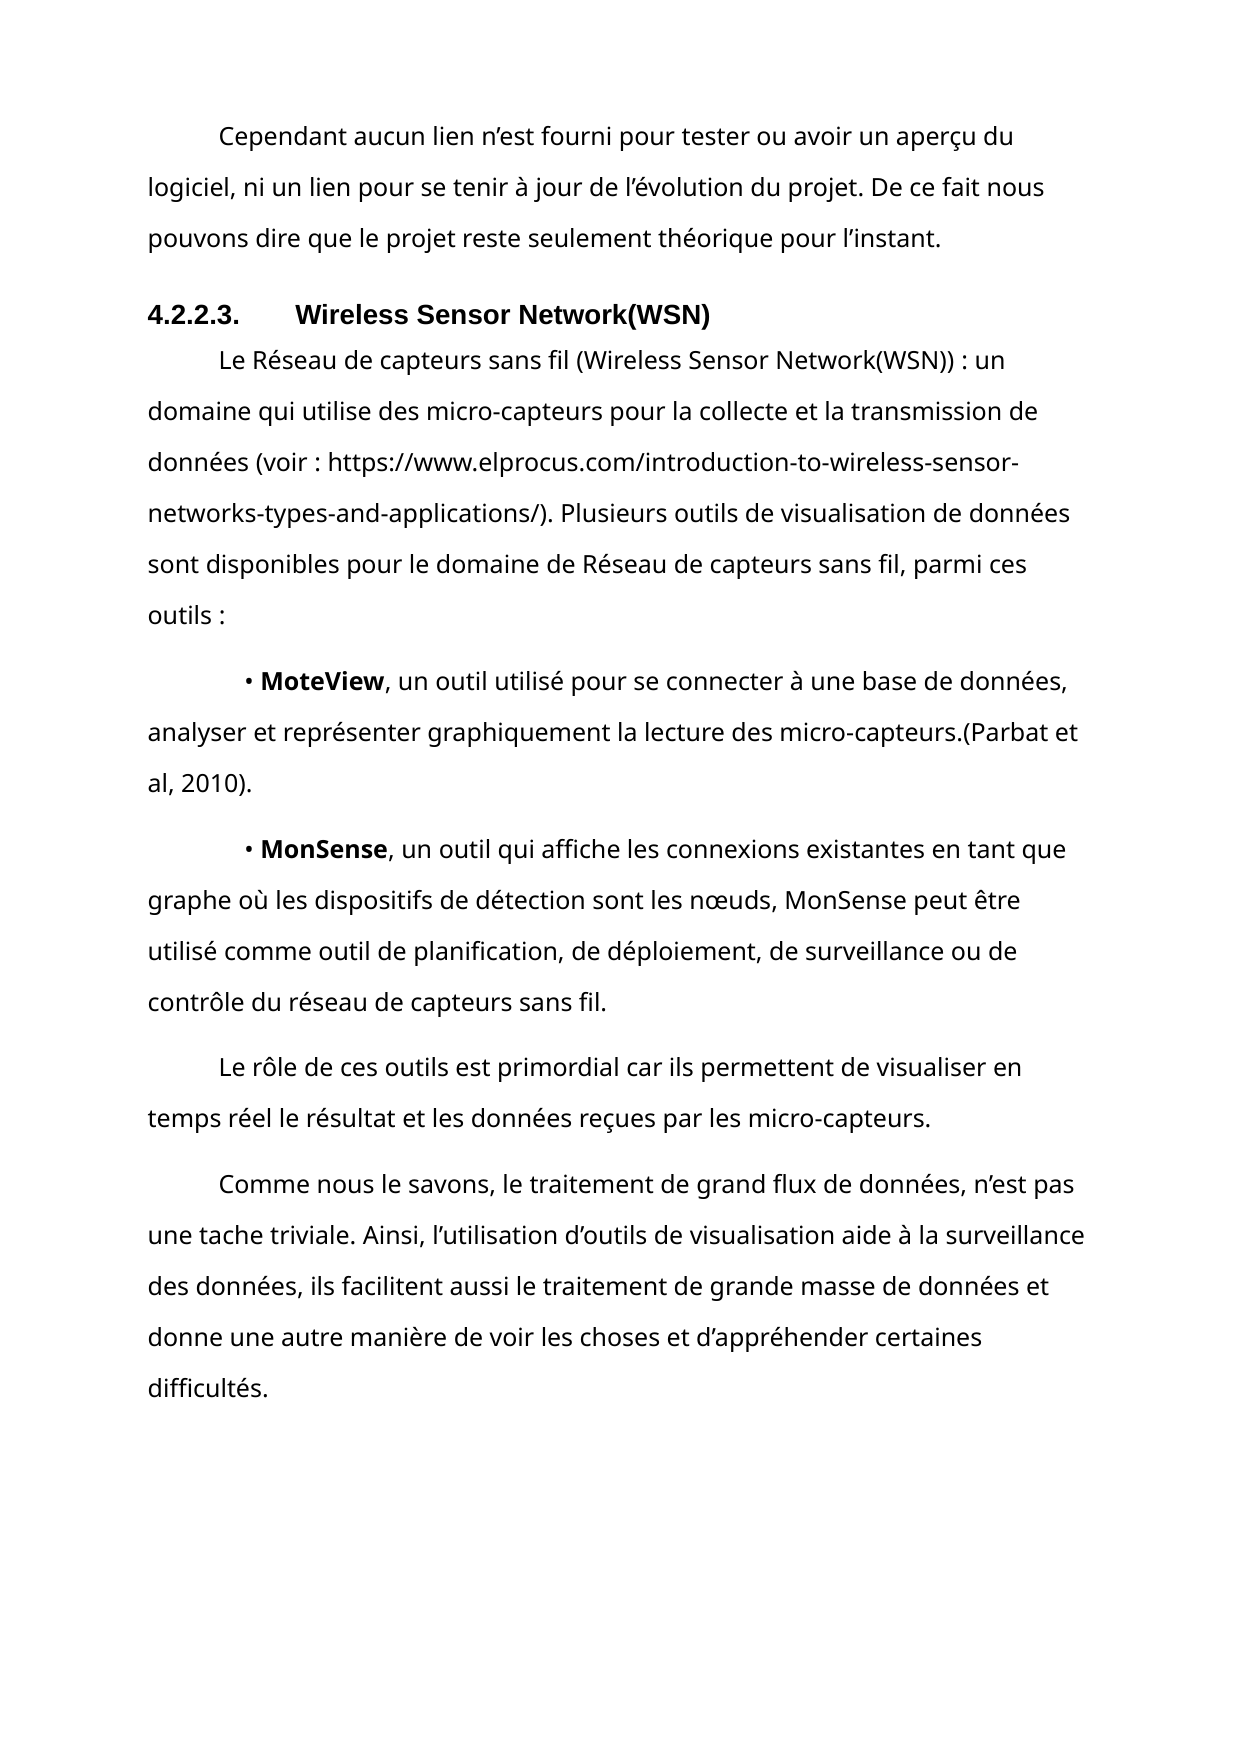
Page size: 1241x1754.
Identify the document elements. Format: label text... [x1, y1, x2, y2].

text • MoteView, un outil utilisé pour se connecter à une base de données, analyser et représenter graphiquement la lecture des micro-capteurs.(Parbat et al, 2010). [147, 663, 1092, 800]
text Le rôle de ces outils est primordial car ils permettent de visualiser en temps réel le résultat et les données reçues par les micro-capteurs. [147, 1050, 1092, 1135]
text Comme nous le savons, le traitement de grand flux de données, n’est pas une tache triviale. Ainsi, l’utilisation d’outils de visualisation aide à la surveillance des données, ils facilitent aussi le traitement de grande masse de données et donne une autre manière de voir les choses et d’appréhender certaines difficultés. [147, 1167, 1092, 1405]
text Cependant aucun lien n’est fourni pour tester ou avoir un aperçu du logiciel, ni un lien pour se tenir à jour de l’évolution du projet. De ce fait nous pouvons dire que le projet reste seulement théorique pour l’instant. [147, 118, 1092, 254]
text Le Réseau de capteurs sans fil (Wireless Sensor Network(WSN)) : un domaine qui utilise des micro-capteurs pour la collecte et la transmission de données (voir : https://www.elprocus.com/introduction-to-wireless-sensor-networks-types-and-applications/). Plusieurs outils de visualisation de données sont disponibles pour le domaine de Réseau de capteurs sans fil, parmi ces outils : [147, 343, 1092, 632]
subtitle Wireless Sensor Network(WSN) [147, 298, 1092, 330]
text • MonSense, un outil qui affiche les connexions existantes en tant que graphe où les dispositifs de détection sont les nœuds, MonSense peut être utilisé comme outil de planification, de déploiement, de surveillance ou de contrôle du réseau de capteurs sans fil. [147, 831, 1092, 1018]
